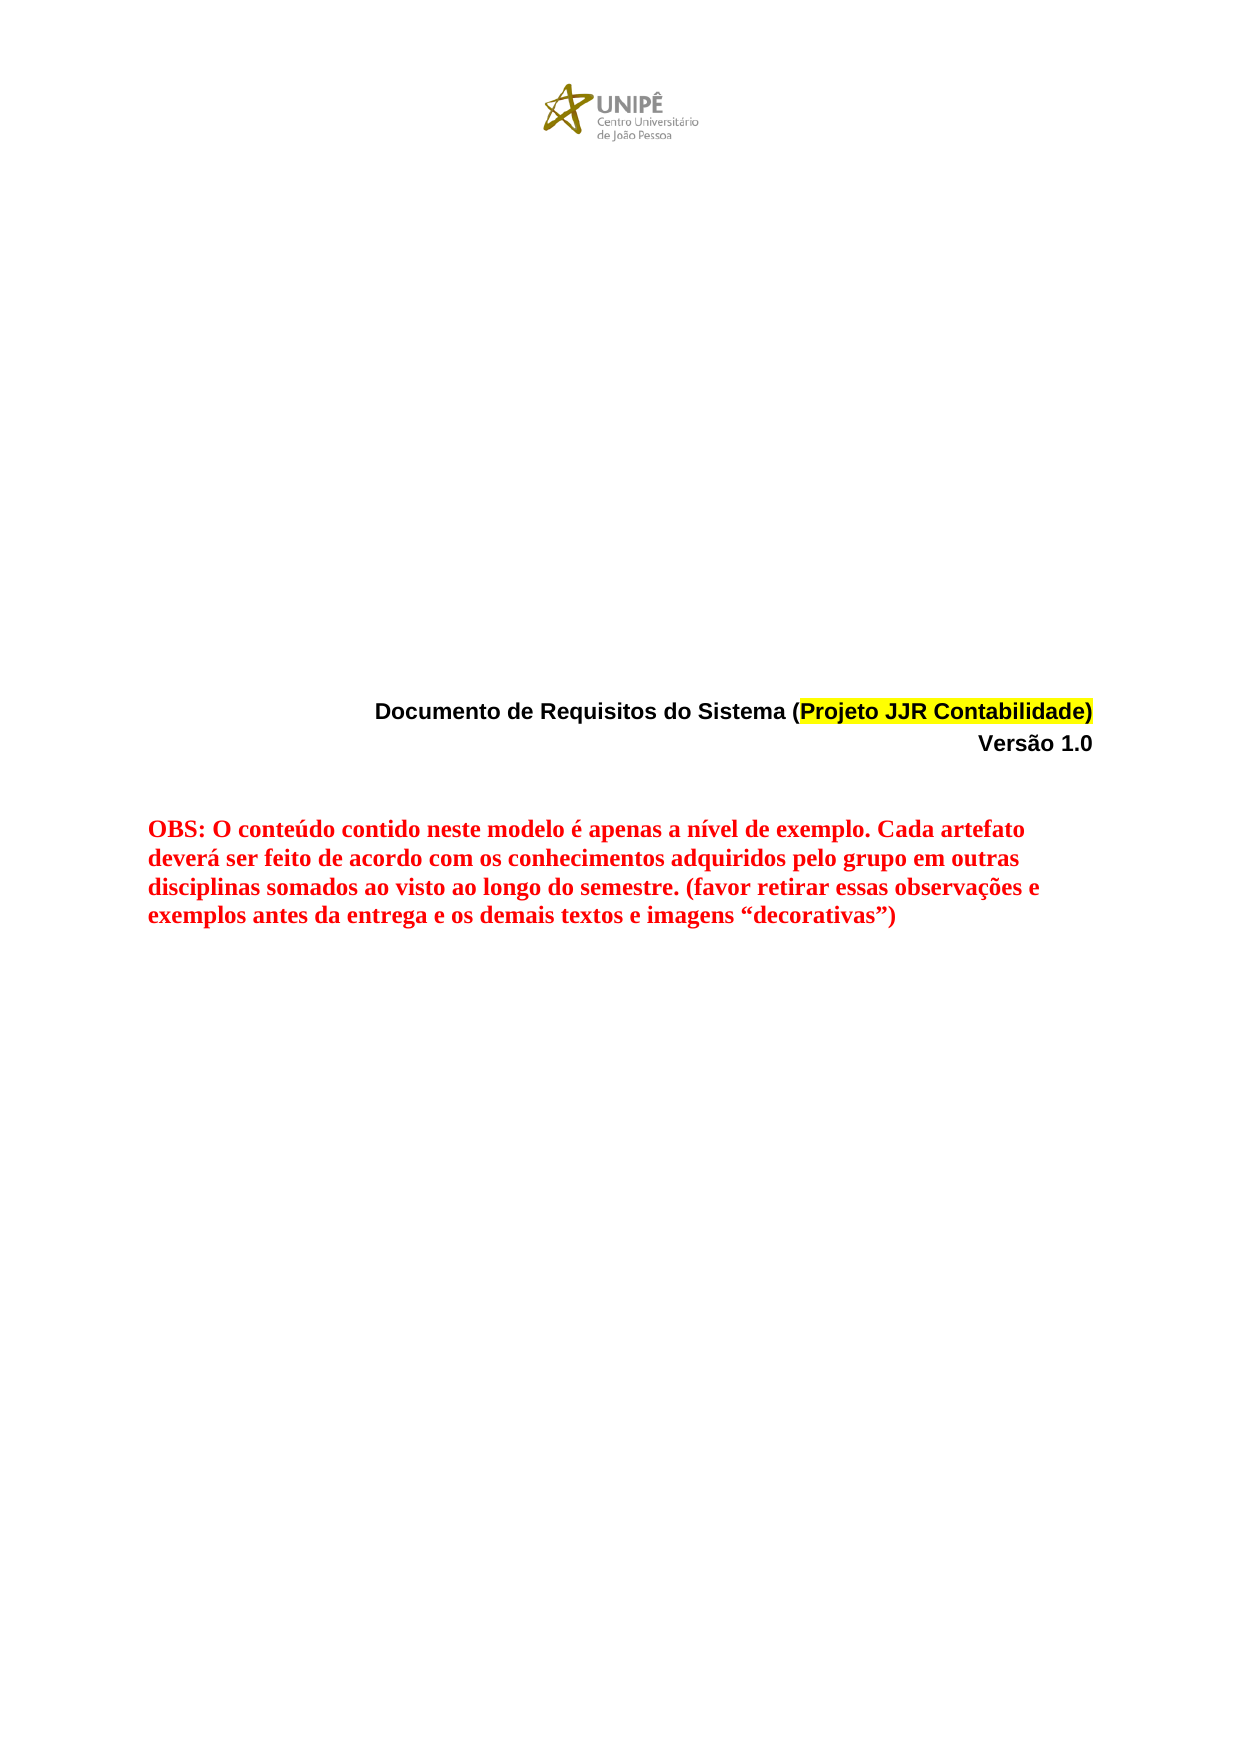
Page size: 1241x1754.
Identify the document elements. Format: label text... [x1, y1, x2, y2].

text Versão 1.0 [148, 730, 1092, 757]
text OBS: O conteúdo contido neste modelo é apenas a nível de exemplo. Cada artefato deverá ser feito de acordo com os conhecimentos adquiridos pelo grupo em outras disciplinas somados ao visto ao longo do semestre. (favor retirar essas observações e exemplos antes da entrega e os demais textos e imagens “decorativas”) [148, 814, 1092, 929]
text Documento de Requisitos do Sistema (Projeto JJR Contabilidade) [148, 698, 1092, 724]
